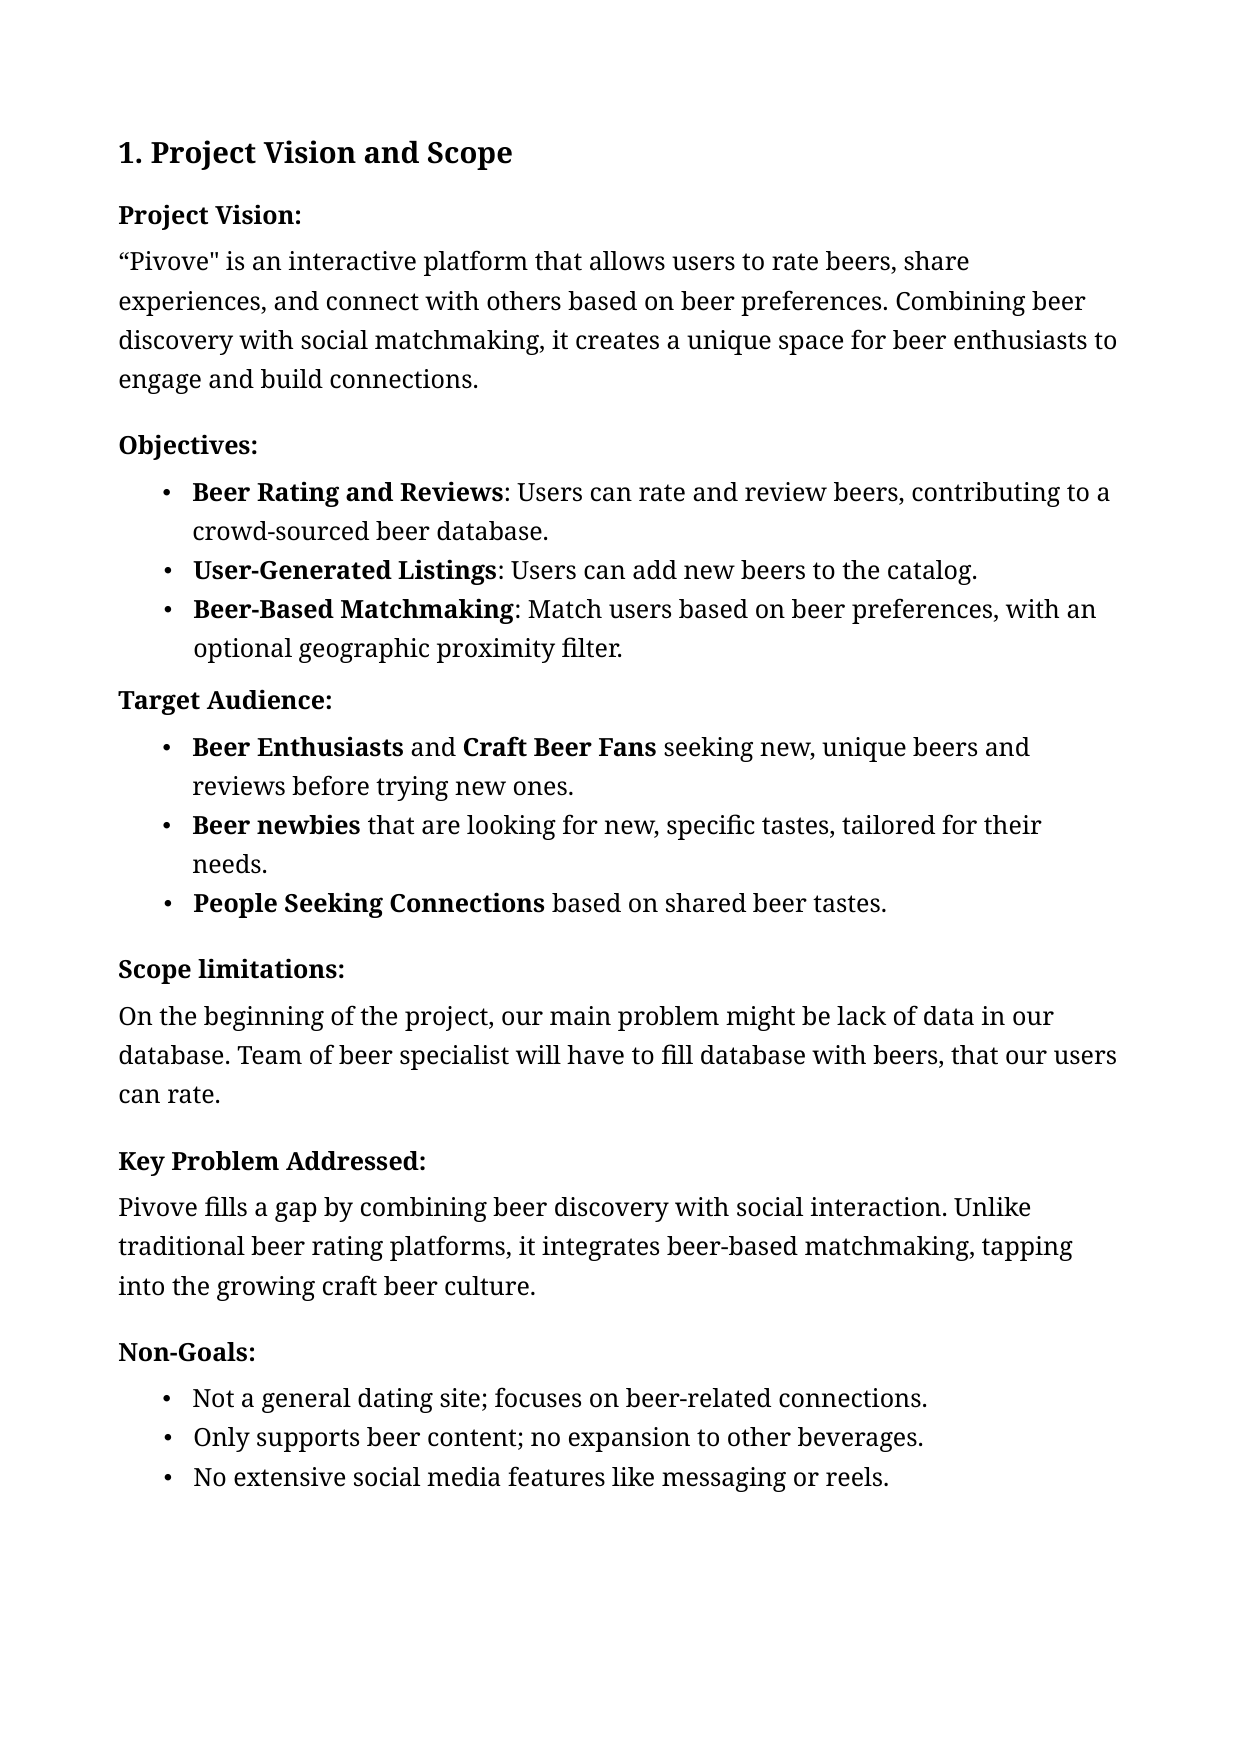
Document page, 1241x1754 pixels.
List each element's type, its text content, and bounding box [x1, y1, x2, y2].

subtitle Target Audience: [118, 683, 1122, 717]
list Beer-Based Matchmaking: Match users based on beer preferences, with an optional geographic proximity filter. [164, 592, 1122, 665]
list User-Generated Listings: Users can add new beers to the catalog. [164, 553, 1122, 587]
list Beer newbies that are looking for new, specific tastes, tailored for their needs. [162, 807, 1122, 881]
list Beer Rating and Reviews: Users can rate and review beers, contributing to a crowd-sourced beer database. [162, 474, 1122, 547]
subtitle Scope limitations: [118, 952, 1122, 986]
list Beer Enthusiasts and Craft Beer Fans seeking new, unique beers and reviews before trying new ones. [162, 729, 1122, 802]
list Only supports beer content; no expansion to other beverages. [164, 1420, 1122, 1454]
list People Seeking Connections based on shared beer tastes. [164, 886, 1122, 920]
subtitle Key Problem Addressed: [118, 1143, 1122, 1177]
subtitle Project Vision: [118, 197, 1122, 231]
subtitle Non-Goals: [118, 1334, 1122, 1368]
list Not a general dating site; focuses on beer-related connections. [162, 1381, 1122, 1415]
list No extensive social media features like messaging or reels. [164, 1459, 1122, 1493]
subtitle Objectives: [118, 428, 1122, 462]
text On the beginning of the project, our main problem might be lack of data in our database. Team of beer specialist will have to fill database with beers, that our users can rate. [118, 999, 1122, 1111]
subtitle 1. Project Vision and Scope [118, 133, 1122, 172]
text “Pivove" is an interactive platform that allows users to rate beers, share experiences, and connect with others based on beer preferences. Combining beer discovery with social matchmaking, it creates a unique space for beer enthusiasts to engage and build connections. [118, 244, 1122, 396]
text Pivove fills a gap by combining beer discovery with social interaction. Unlike traditional beer rating platforms, it integrates beer-based matchmaking, tapping into the growing craft beer culture. [118, 1190, 1122, 1302]
